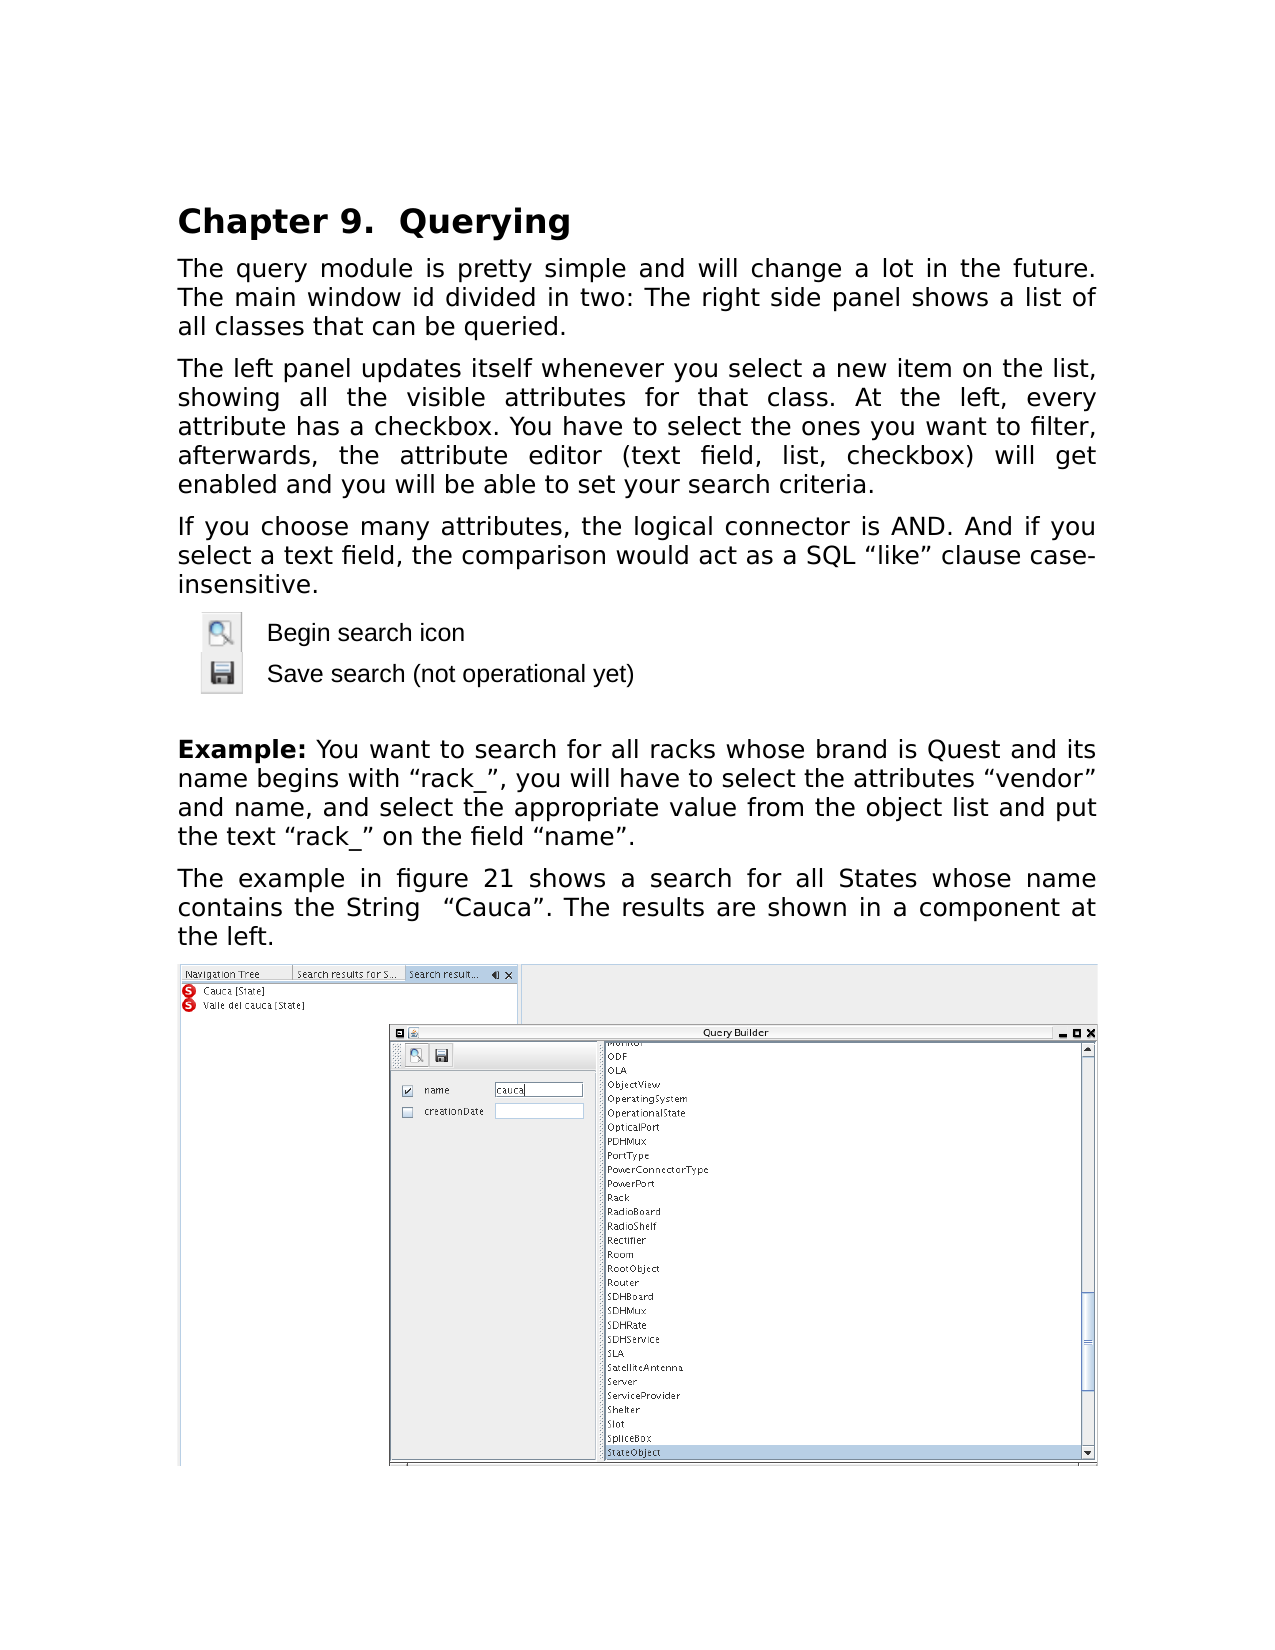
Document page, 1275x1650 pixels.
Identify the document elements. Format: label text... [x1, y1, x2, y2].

text The query module is pretty simple and will change a lot in the future. The main window id divided in two: The right side panel shows a list of all classes that can be queried. [177, 254, 1098, 341]
table_header [243, 612, 267, 653]
text If you choose many attributes, the logical connector is AND. And if you select a text field, the comparison would act as a SQL “like” clause case-insensitive. [177, 512, 1098, 599]
table_header Begin search icon [267, 612, 1098, 653]
table_cell [243, 653, 267, 693]
picture [177, 964, 1098, 1466]
table_header [177, 612, 201, 653]
text The example in figure 21 shows a search for all States whose name contains the String “Cauca”. The results are shown in a component at the left. [177, 864, 1098, 952]
subtitle Chapter 9. Querying [177, 202, 1098, 241]
table_cell Save search (not operational yet) [267, 653, 1098, 693]
table_cell [177, 653, 200, 693]
picture [200, 612, 243, 694]
text Example: You want to search for all racks whose brand is Quest and its name begins with “rack_”, you will have to select the attributes “vendor” and name, and select the appropriate value from the object list and put the text “rack_” on the field “name”. [177, 735, 1098, 852]
text The left panel updates itself whenever you select a new item on the list, showing all the visible attributes for that class. At the left, every attribute has a checkbox. You have to select the ones you want to filter, afterwards, the attribute editor (text field, list, checkbox) will get enabled and you will be able to set your search criteria. [177, 354, 1098, 499]
